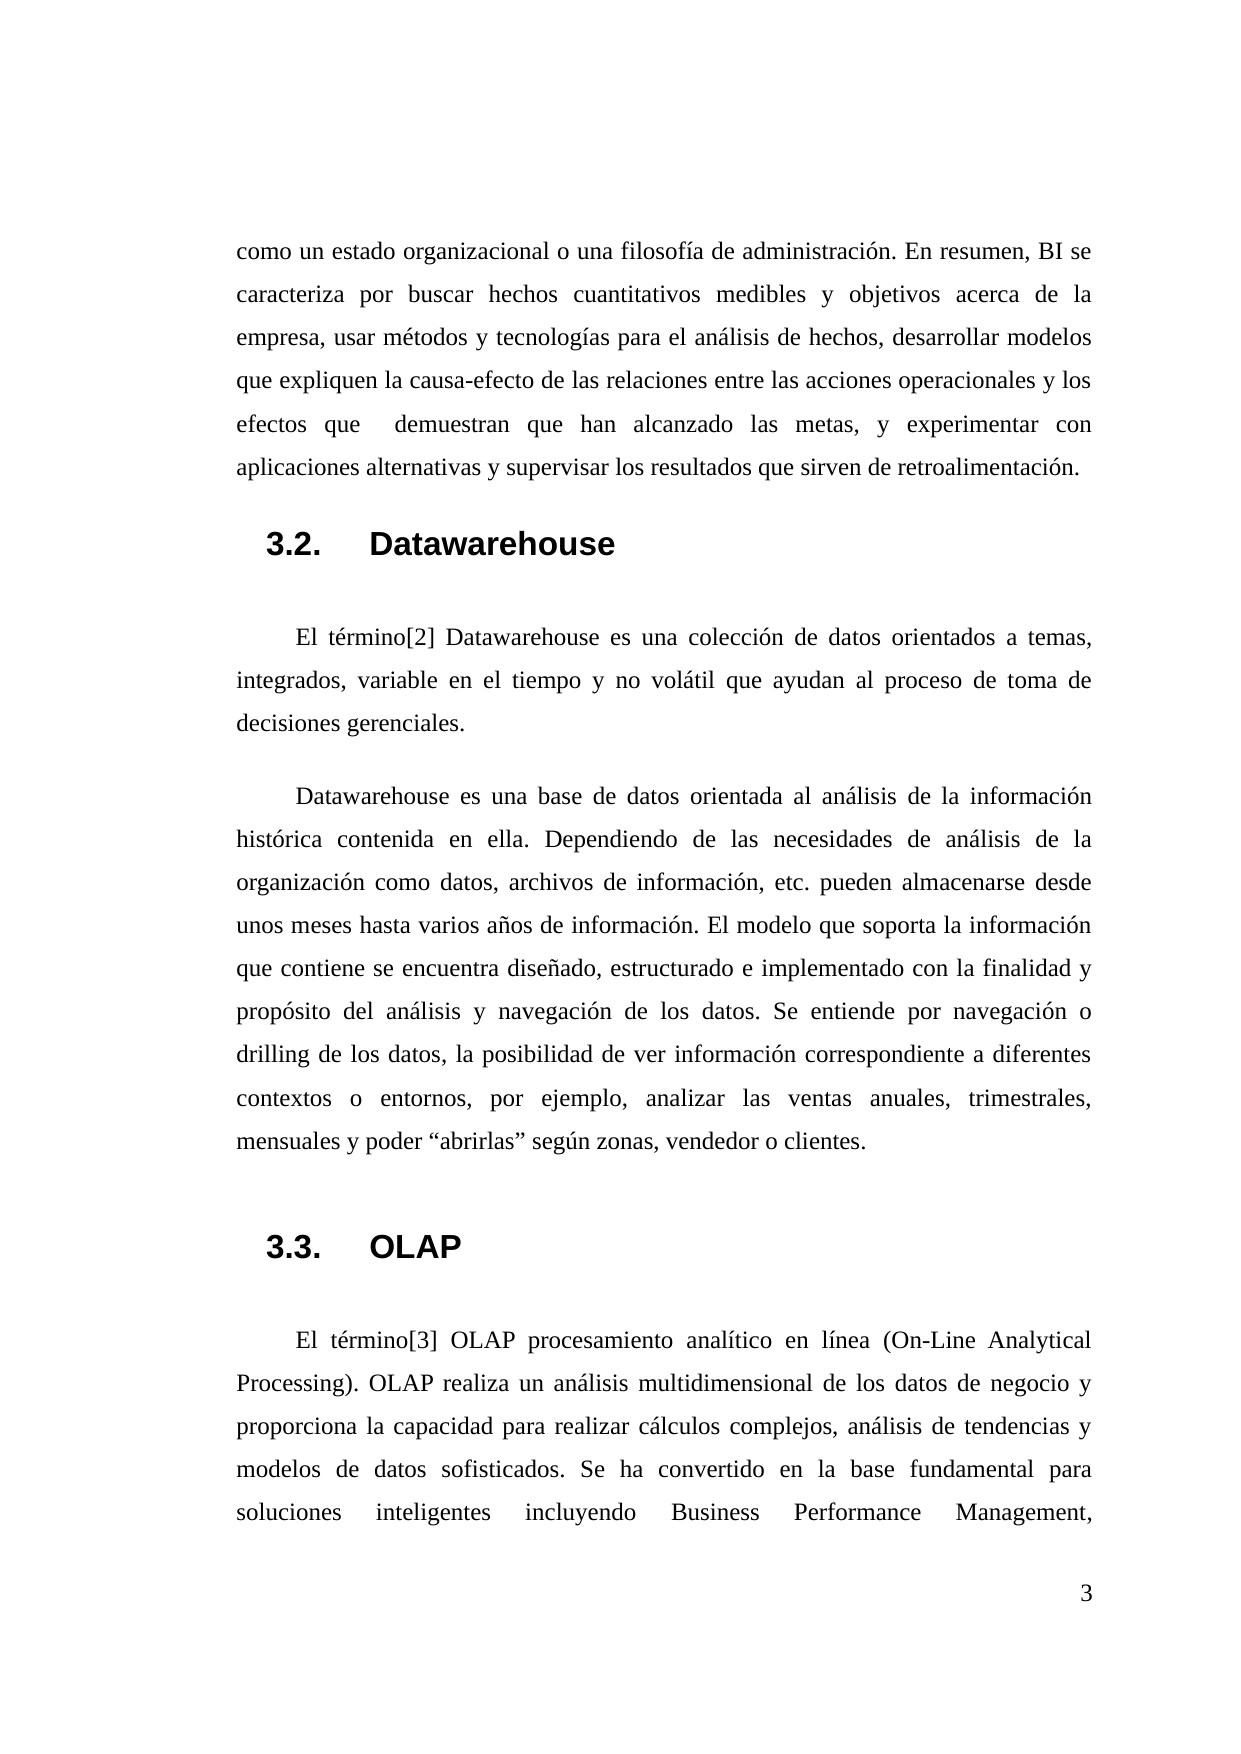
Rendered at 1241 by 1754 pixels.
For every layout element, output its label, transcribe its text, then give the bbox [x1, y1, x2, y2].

subtitle OLAP [266, 1227, 1093, 1266]
text como un estado organizacional o una filosofía de administración. En resumen, BI se caracteriza por buscar hechos cuantitativos medibles y objetivos acerca de la empresa, usar métodos y tecnologías para el análisis de hechos, desarrollar modelos que expliquen la causa-efecto de las relaciones entre las acciones operacionales y los efectos que demuestran que han alcanzado las metas, y experimentar con aplicaciones alternativas y supervisar los resultados que sirven de retroalimentación. [236, 236, 1093, 481]
text El término[3] OLAP procesamiento analítico en línea (On-Line Analytical Processing). OLAP realiza un análisis multidimensional de los datos de negocio y proporciona la capacidad para realizar cálculos complejos, análisis de tendencias y modelos de datos sofisticados. Se ha convertido en la base fundamental para soluciones inteligentes incluyendo Business Performance Management, [236, 1325, 1093, 1526]
text El término[2] Datawarehouse es una colección de datos orientados a temas, integrados, variable en el tiempo y no volátil que ayudan al proceso de toma de decisiones gerenciales. [236, 622, 1093, 737]
text Datawarehouse es una base de datos orientada al análisis de la información histórica contenida en ella. Dependiendo de las necesidades de análisis de la organización como datos, archivos de información, etc. pueden almacenarse desde unos meses hasta varios años de información. El modelo que soporta la información que contiene se encuentra diseñado, estructurado e implementado con la finalidad y propósito del análisis y navegación de los datos. Se entiende por navegación o drilling de los datos, la posibilidad de ver información correspondiente a diferentes contextos o entornos, por ejemplo, analizar las ventas anuales, trimestrales, mensuales y poder “abrirlas” según zonas, vendedor o clientes. [236, 781, 1093, 1154]
subtitle Datawarehouse [266, 524, 1093, 563]
